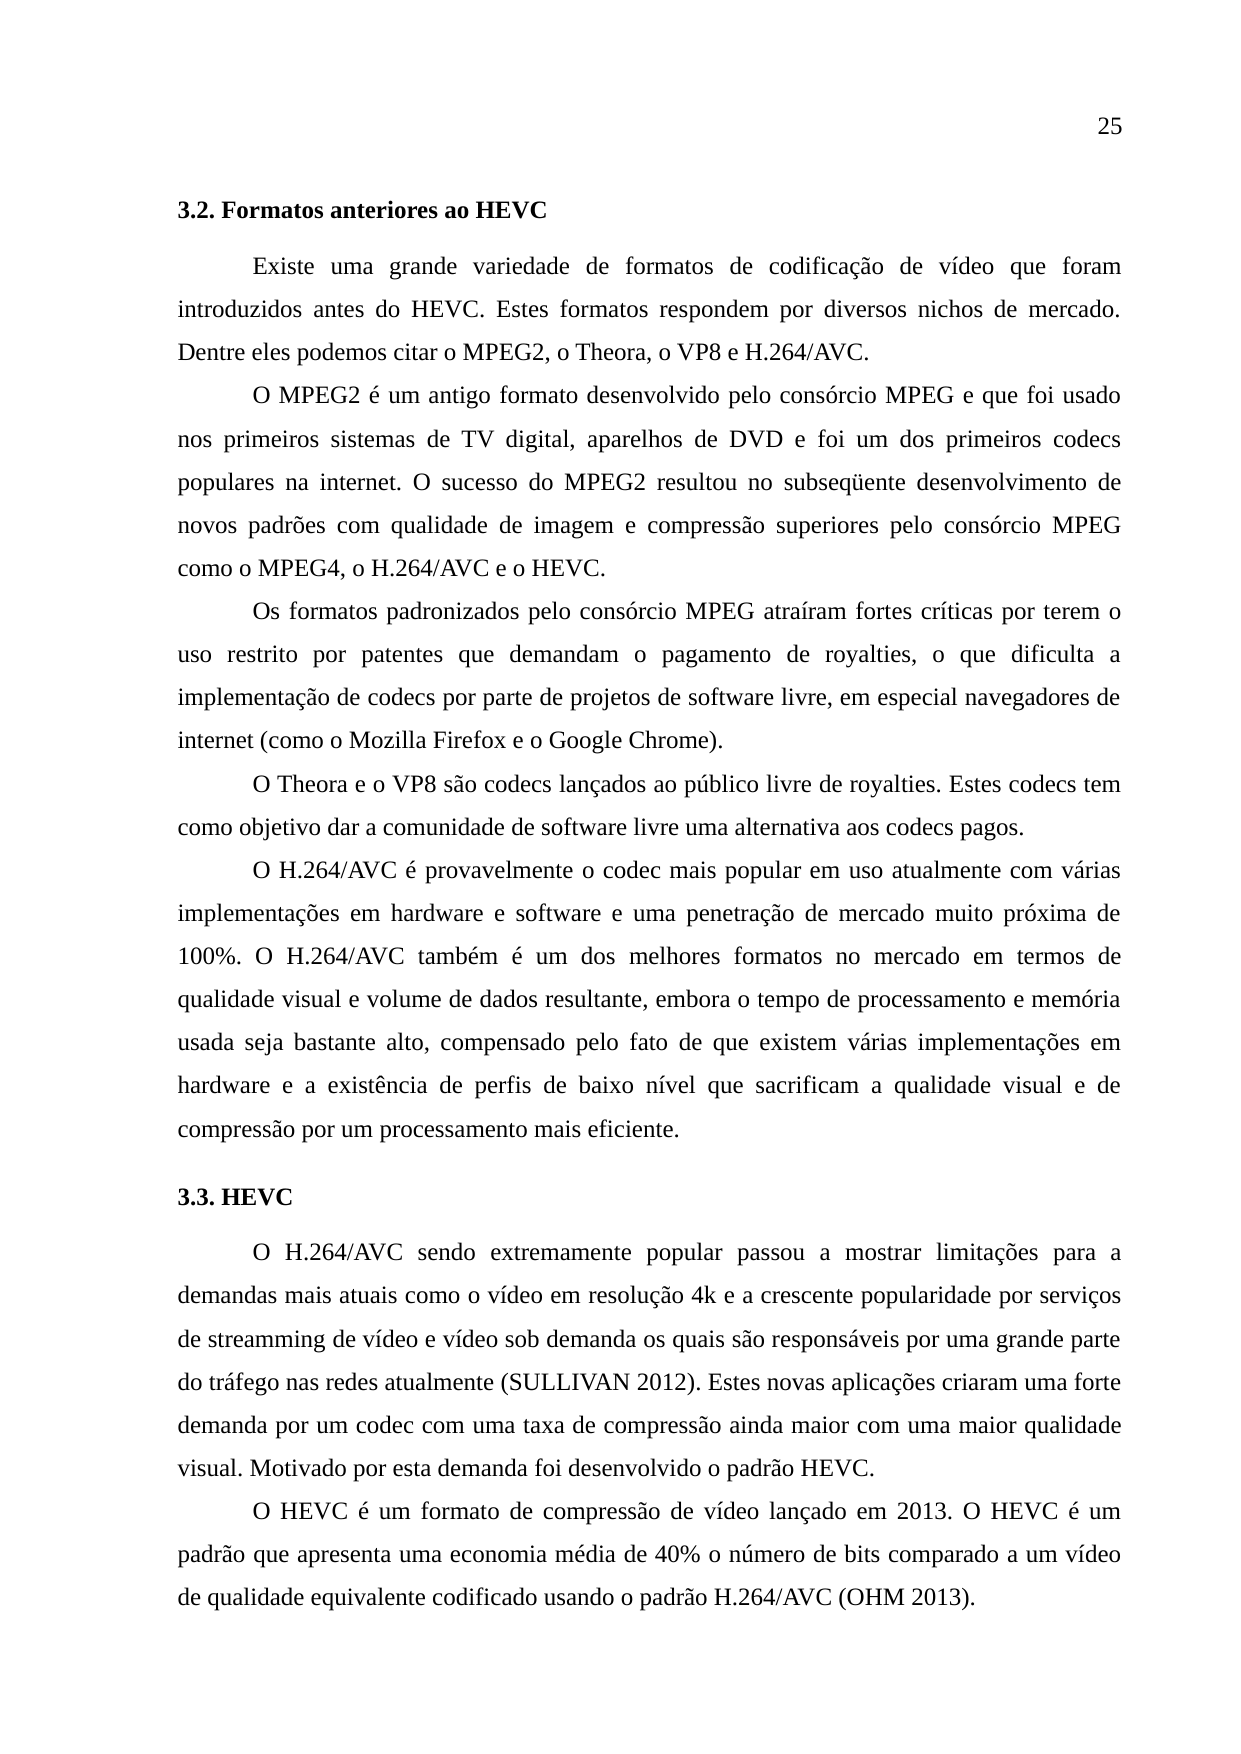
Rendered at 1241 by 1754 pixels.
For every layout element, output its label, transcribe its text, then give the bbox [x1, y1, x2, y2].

text O MPEG2 é um antigo formato desenvolvido pelo consórcio MPEG e que foi usado nos primeiros sistemas de TV digital, aparelhos de DVD e foi um dos primeiros codecs populares na internet. O sucesso do MPEG2 resultou no subseqüente desenvolvimento de novos padrões com qualidade de imagem e compressão superiores pelo consórcio MPEG como o MPEG4, o H.264/AVC e o HEVC. [177, 381, 1122, 582]
text O Theora e o VP8 são codecs lançados ao público livre de royalties. Estes codecs tem como objetivo dar a comunidade de software livre uma alternativa aos codecs pagos. [177, 769, 1122, 841]
text O H.264/AVC é provavelmente o codec mais popular em uso atualmente com várias implementações em hardware e software e uma penetração de mercado muito próxima de 100%. O H.264/AVC também é um dos melhores formatos no mercado em termos de qualidade visual e volume de dados resultante, embora o tempo de processamento e memória usada seja bastante alto, compensado pelo fato de que existem várias implementações em hardware e a existência de perfis de baixo nível que sacrificam a qualidade visual e de compressão por um processamento mais eficiente. [177, 855, 1122, 1142]
subtitle 3.3. HEVC [177, 1182, 1122, 1211]
subtitle 3.2. Formatos anteriores ao HEVC [177, 196, 1122, 224]
text Os formatos padronizados pelo consórcio MPEG atraíram fortes críticas por terem o uso restrito por patentes que demandam o pagamento de royalties, o que dificulta a implementação de codecs por parte de projetos de software livre, em especial navegadores de internet (como o Mozilla Firefox e o Google Chrome). [177, 596, 1122, 754]
text O H.264/AVC sendo extremamente popular passou a mostrar limitações para a demandas mais atuais como o vídeo em resolução 4k e a crescente popularidade por serviços de streamming de vídeo e vídeo sob demanda os quais são responsáveis por uma grande parte do tráfego nas redes atualmente (SULLIVAN 2012). Estes novas aplicações criaram uma forte demanda por um codec com uma taxa de compressão ainda maior com uma maior qualidade visual. Motivado por esta demanda foi desenvolvido o padrão HEVC. [177, 1237, 1122, 1482]
text Existe uma grande variedade de formatos de codificação de vídeo que foram introduzidos antes do HEVC. Estes formatos respondem por diversos nichos de mercado. Dentre eles podemos citar o MPEG2, o Theora, o VP8 e H.264/AVC. [177, 251, 1122, 366]
text O HEVC é um formato de compressão de vídeo lançado em 2013. O HEVC é um padrão que apresenta uma economia média de 40% o número de bits comparado a um vídeo de qualidade equivalente codificado usando o padrão H.264/AVC (OHM 2013). [177, 1496, 1122, 1611]
